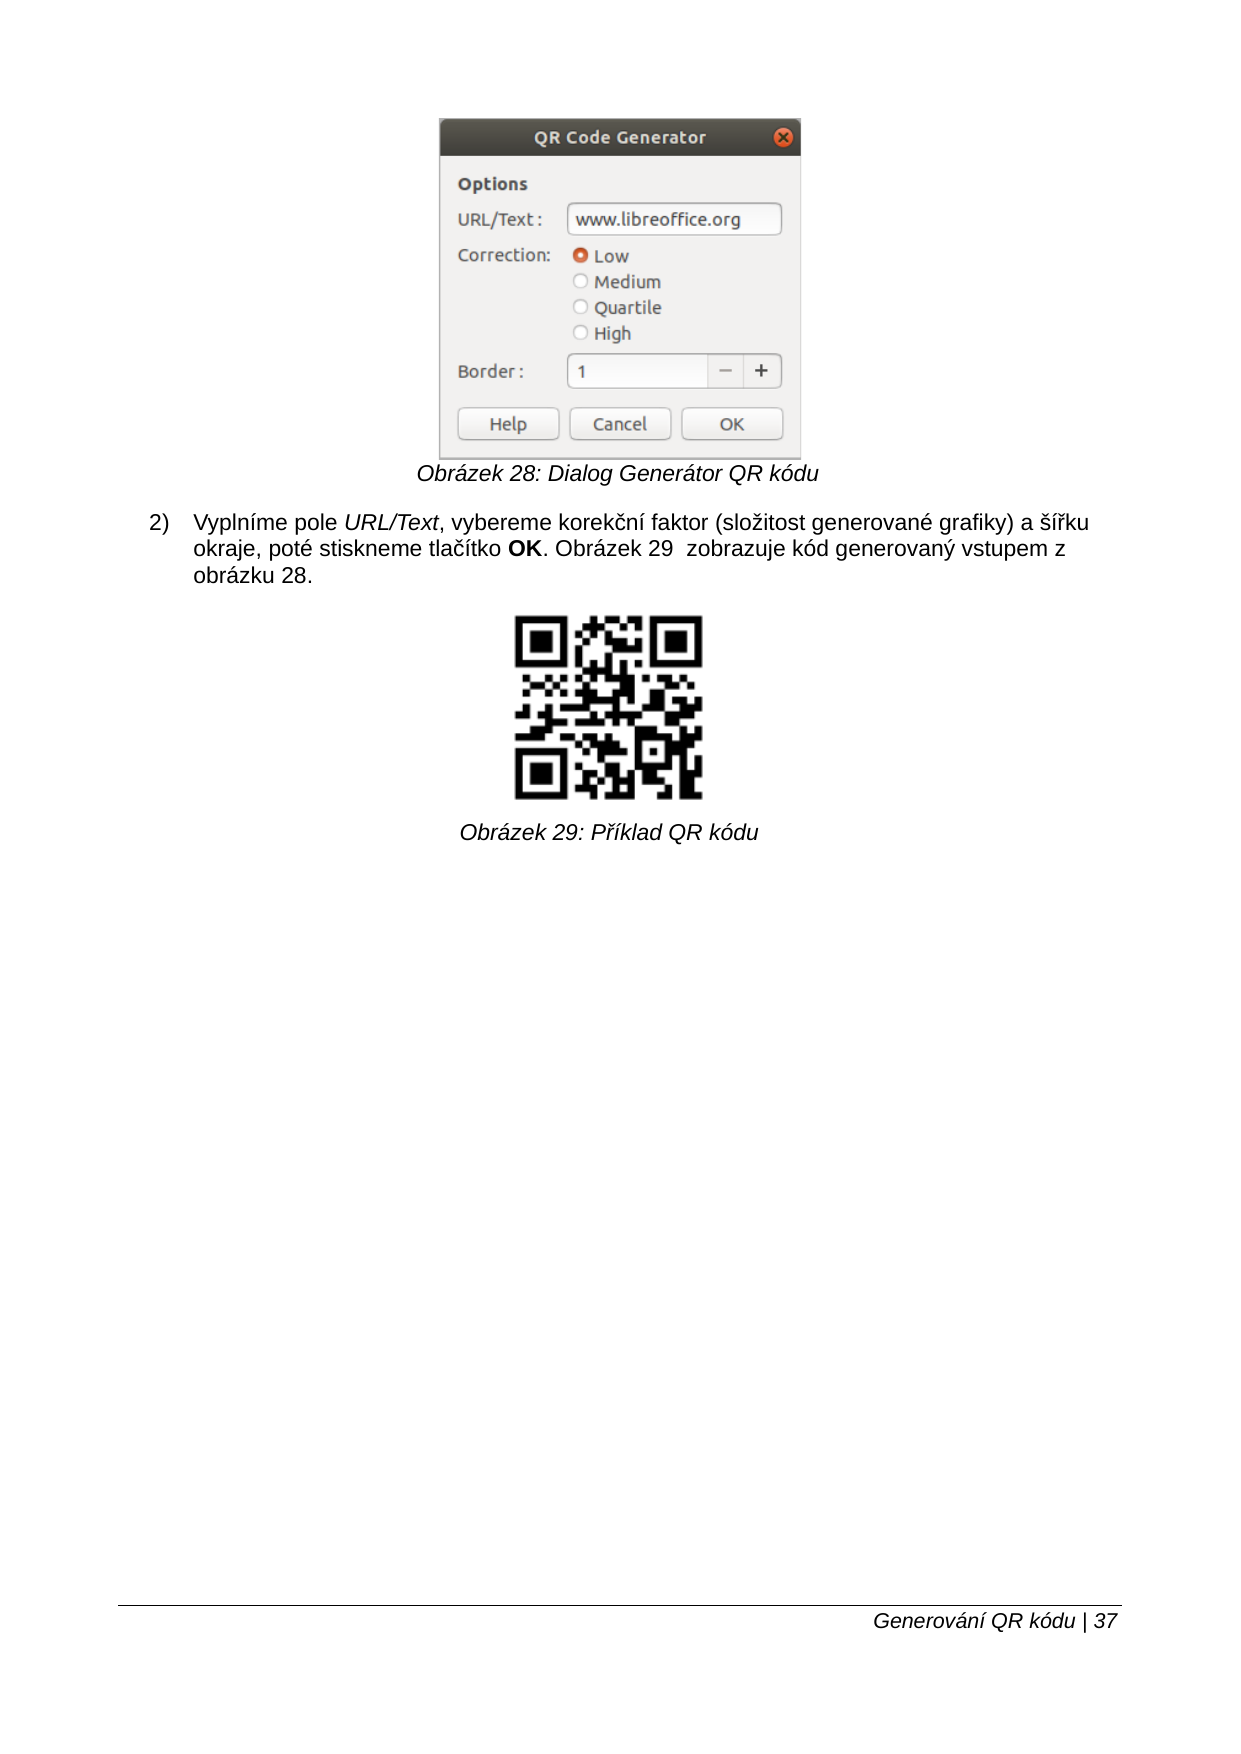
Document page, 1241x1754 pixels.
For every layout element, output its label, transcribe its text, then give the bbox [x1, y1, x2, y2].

picture [498, 600, 718, 819]
picture [438, 118, 802, 460]
text Obrázek 29: Příklad QR kódu [459, 600, 781, 845]
list Vyplníme pole URL/Text, vybereme korekční faktor (složitost generované grafiky) a šířku okraje, poté stiskneme tlačítko OK. Obrázek 29 zobrazuje kód generovaný vstupem z obrázku 28. [169, 509, 1122, 588]
text Obrázek 28: Dialog Generátor QR kódu [416, 118, 824, 486]
